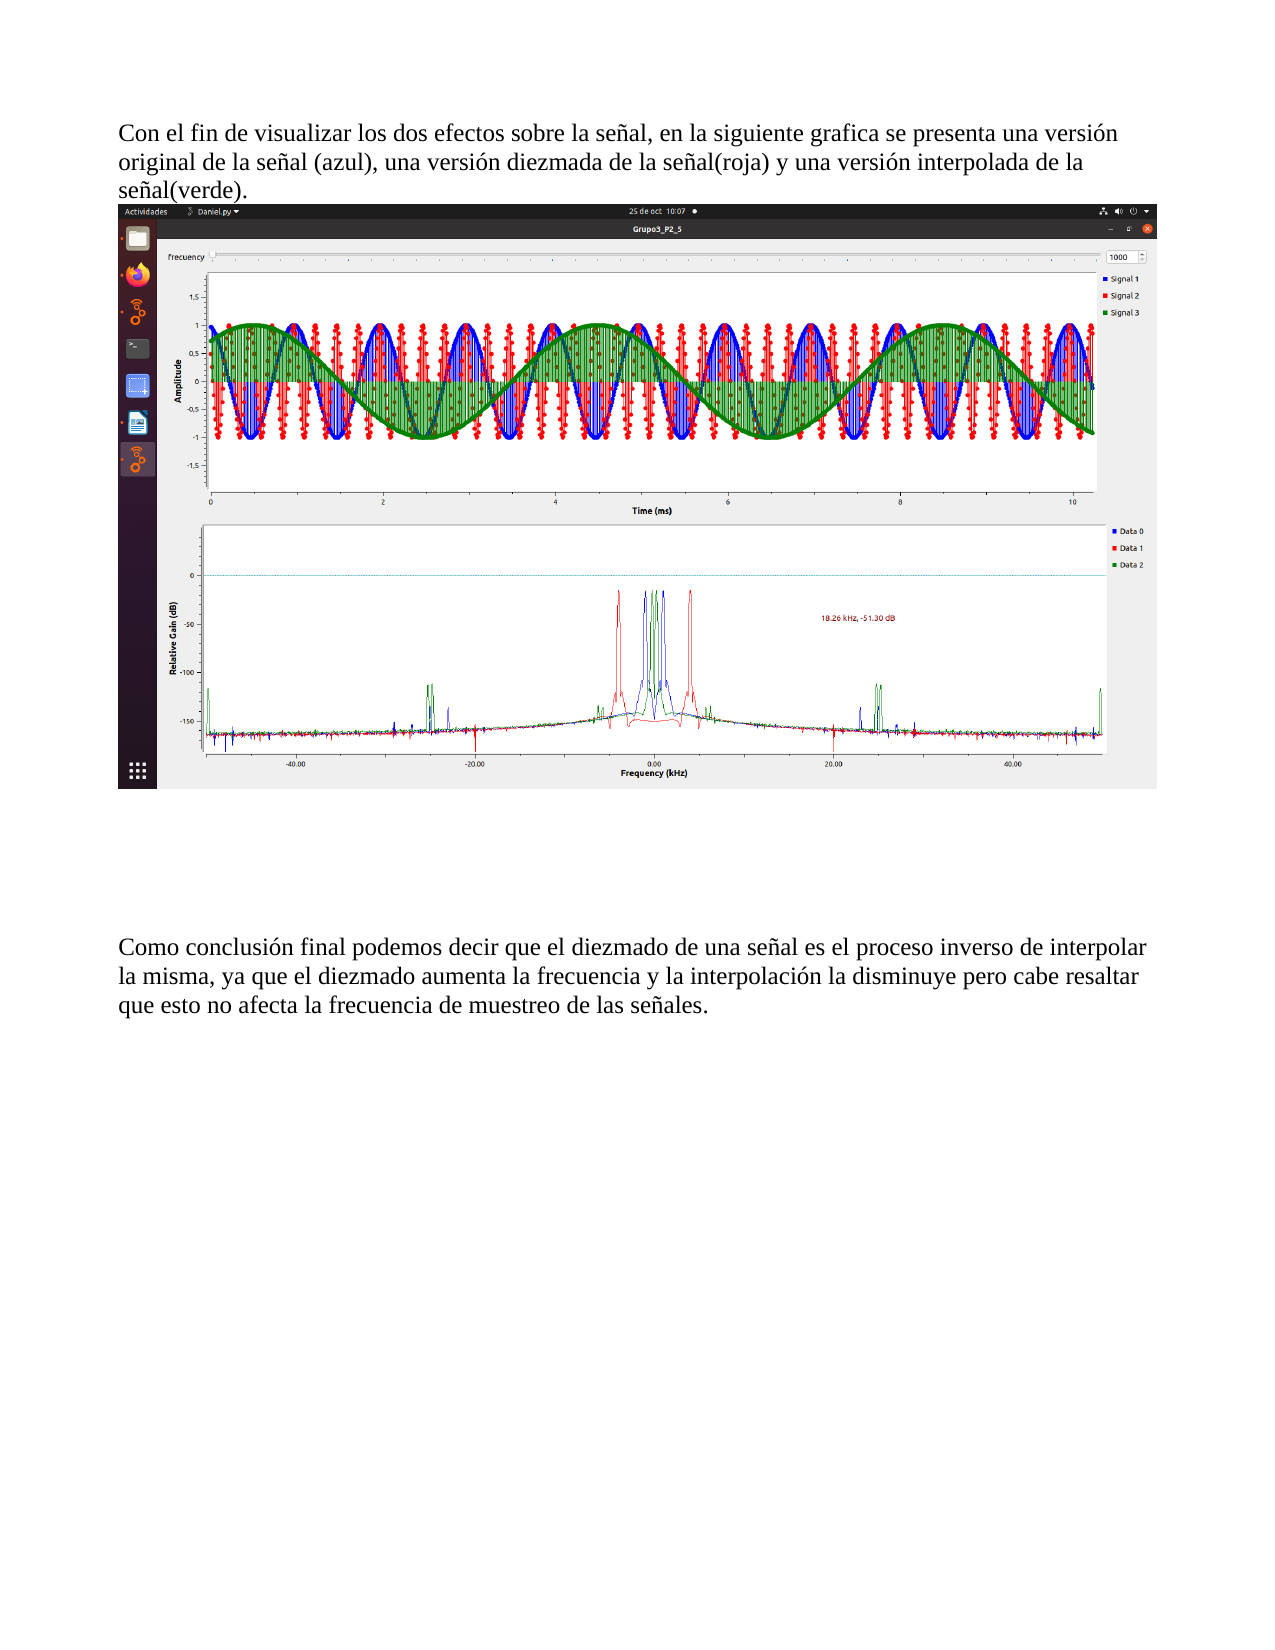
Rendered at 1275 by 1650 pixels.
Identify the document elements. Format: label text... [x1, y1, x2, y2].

text Con el fin de visualizar los dos efectos sobre la señal, en la siguiente grafica se presenta una versión original de la señal (azul), una versión diezmada de la señal(roja) y una versión interpolada de la señal(verde). [118, 118, 1157, 204]
text Como conclusión final podemos decir que el diezmado de una señal es el proceso inverso de interpolar la misma, ya que el diezmado aumenta la frecuencia y la interpolación la disminuye pero cabe resaltar que esto no afecta la frecuencia de muestreo de las señales. [118, 932, 1157, 1019]
picture [118, 204, 1157, 789]
